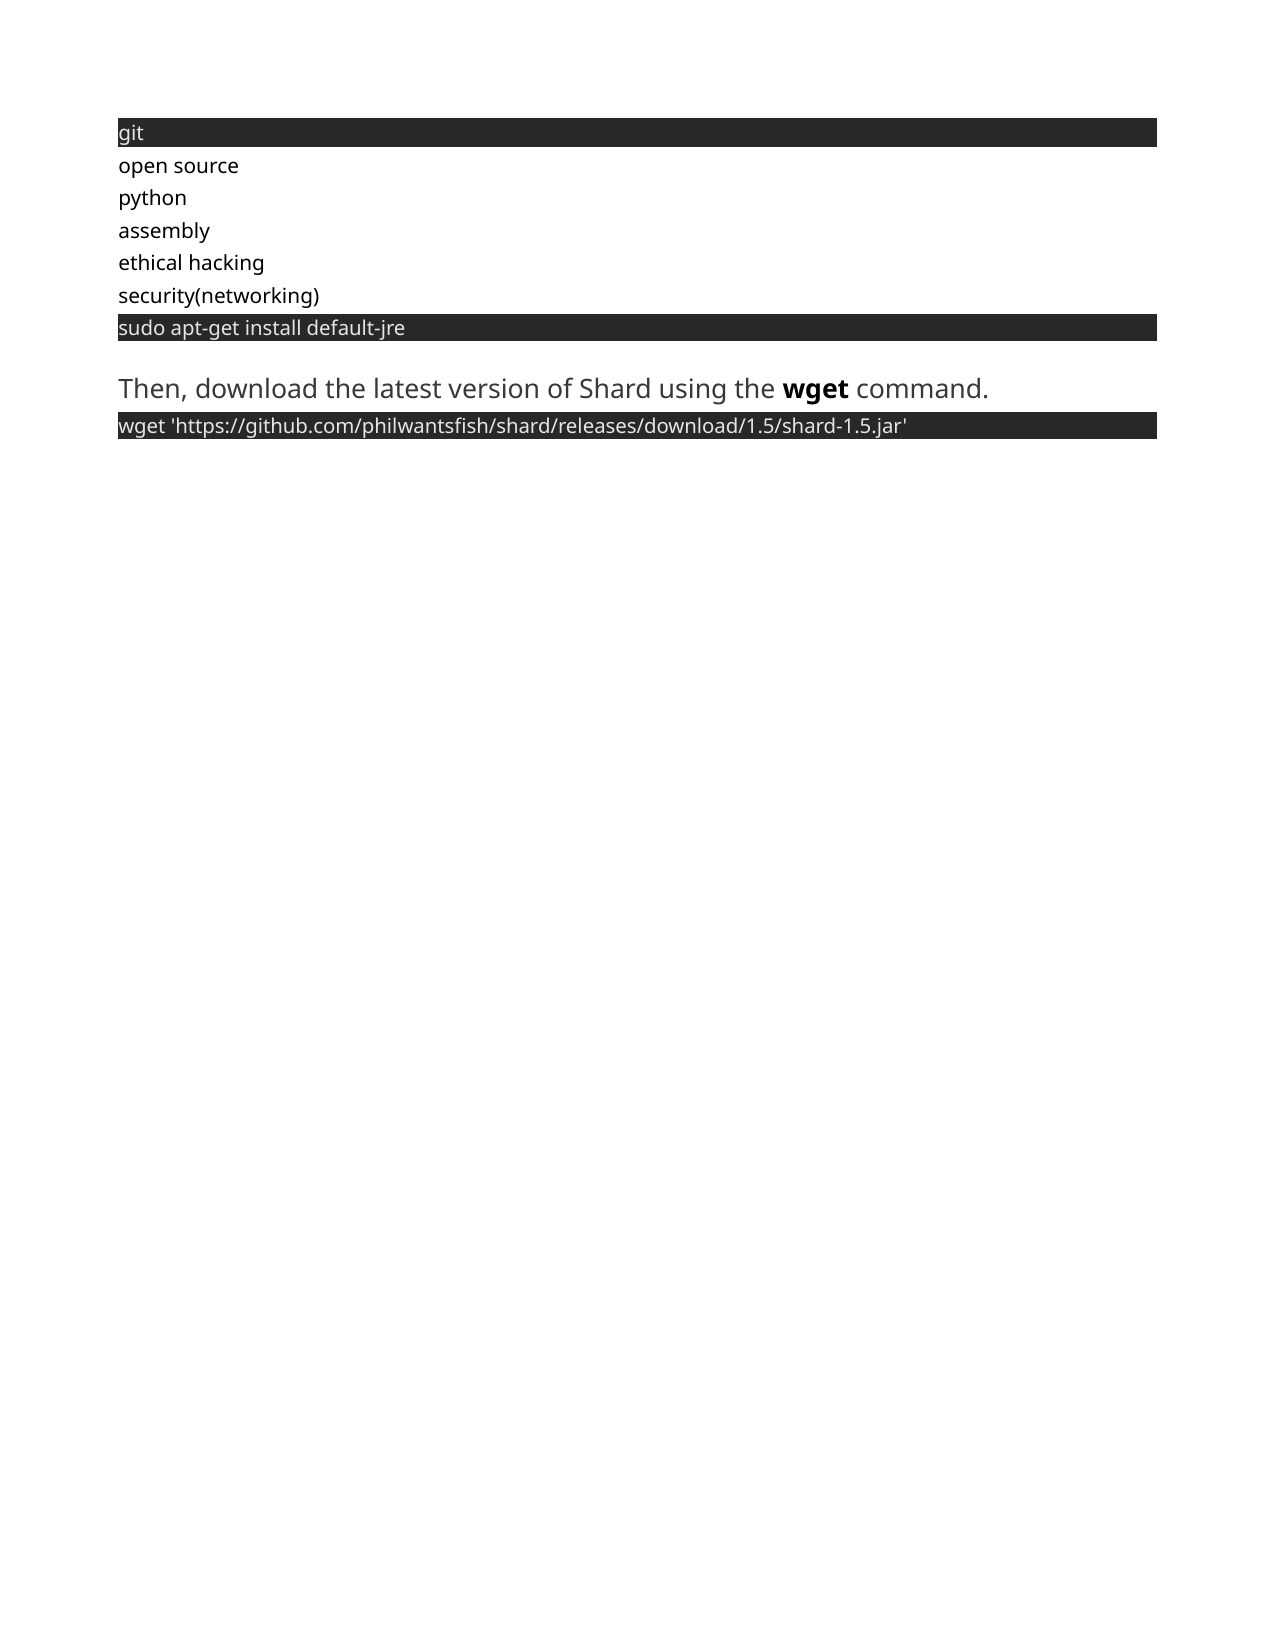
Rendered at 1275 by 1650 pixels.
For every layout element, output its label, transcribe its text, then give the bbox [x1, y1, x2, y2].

text Then, download the latest version of Shard using the wget command. [118, 370, 1157, 406]
text open source [118, 151, 1157, 179]
text python [118, 183, 1157, 212]
text git [118, 118, 1157, 147]
text wget 'https://github.com/philwantsfish/shard/releases/download/1.5/shard-1.5.jar' [118, 412, 1157, 439]
text security(networking) [118, 281, 1157, 309]
text ethical hacking [118, 248, 1157, 277]
text sudo apt-get install default-jre [118, 314, 1157, 341]
text assembly [118, 216, 1157, 244]
